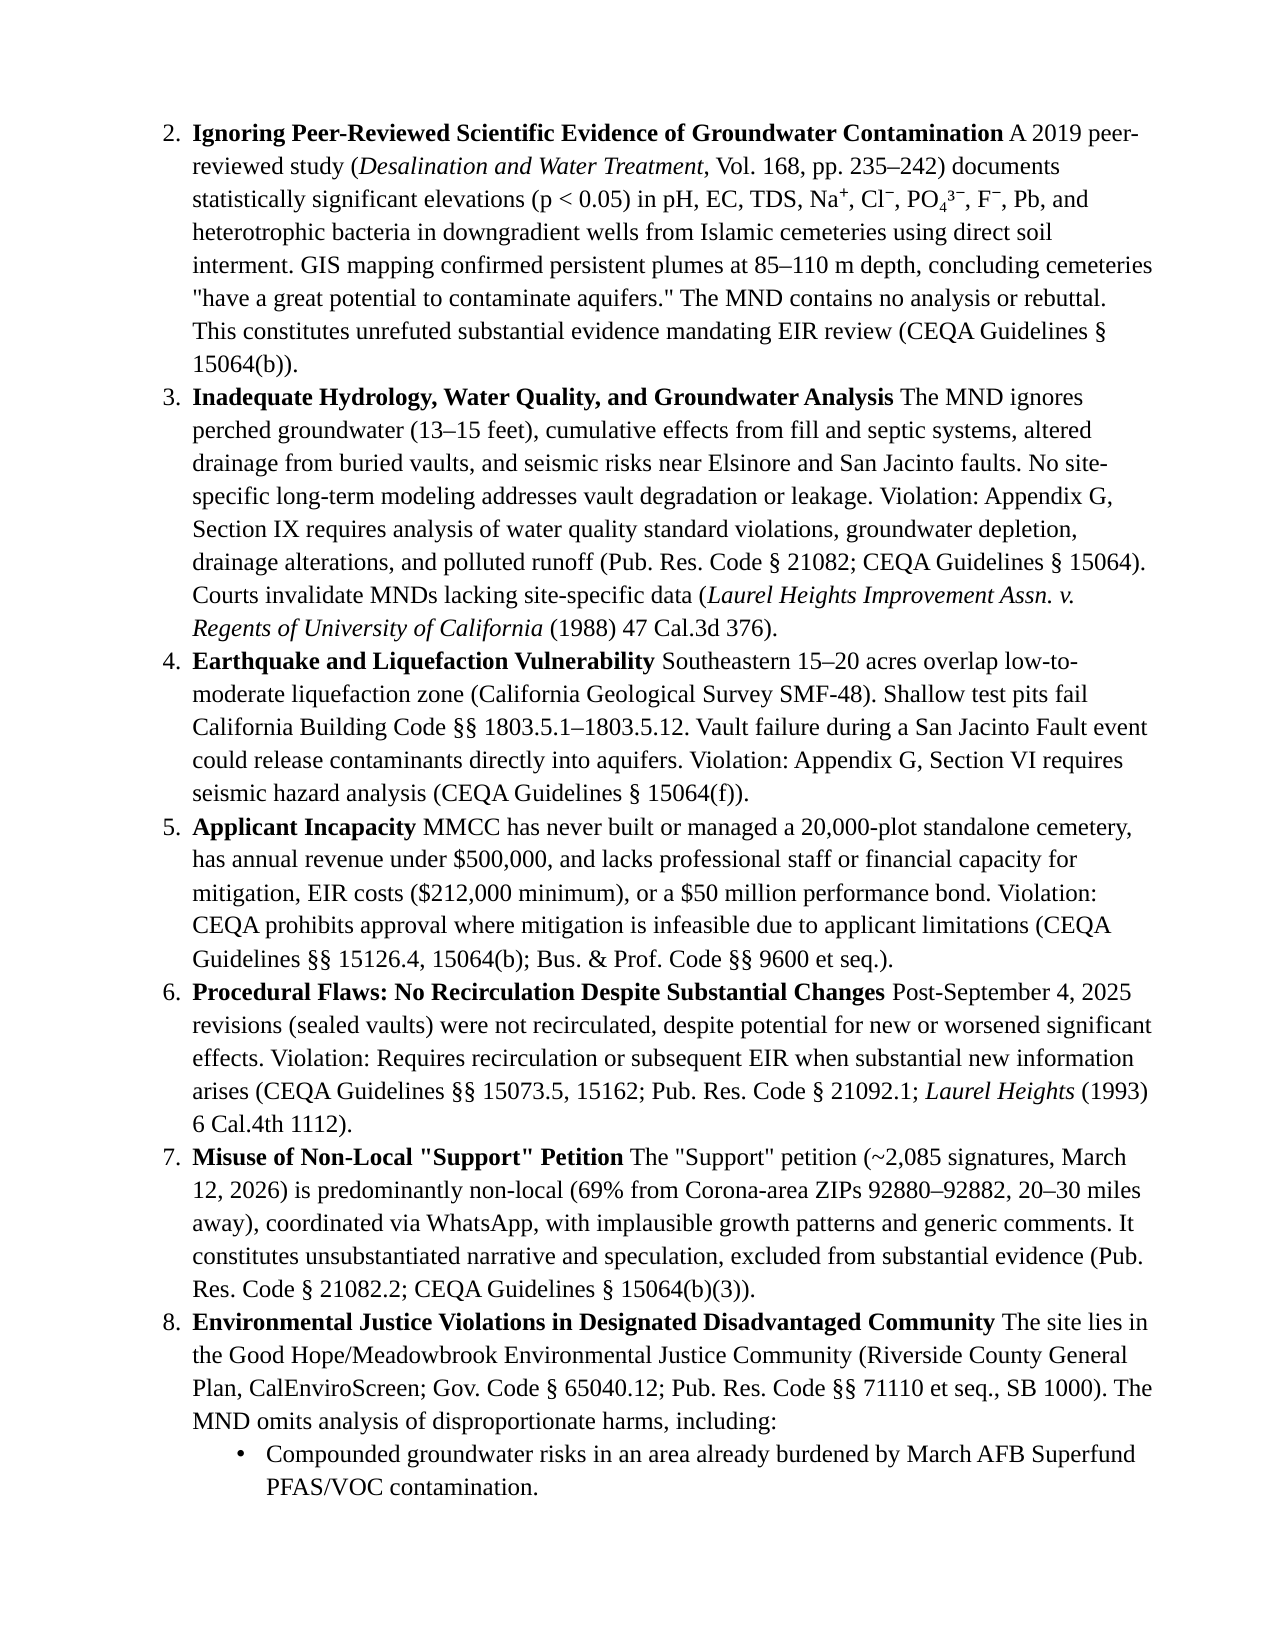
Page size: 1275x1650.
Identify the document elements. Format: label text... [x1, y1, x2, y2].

list Procedural Flaws: No Recirculation Despite Substantial Changes Post-September 4, 2025 revisions (sealed vaults) were not recirculated, despite potential for new or worsened significant effects. Violation: Requires recirculation or subsequent EIR when substantial new information arises (CEQA Guidelines §§ 15073.5, 15162; Pub. Res. Code § 21092.1; Laurel Heights (1993) 6 Cal.4th 1112). [162, 977, 1157, 1137]
list Misuse of Non-Local "Support" Petition The "Support" petition (~2,085 signatures, March 12, 2026) is predominantly non-local (69% from Corona-area ZIPs 92880–92882, 20–30 miles away), coordinated via WhatsApp, with implausible growth patterns and generic comments. It constitutes unsubstantiated narrative and speculation, excluded from substantial evidence (Pub. Res. Code § 21082.2; CEQA Guidelines § 15064(b)(3)). [162, 1142, 1157, 1303]
list Compounded groundwater risks in an area already burdened by March AFB Superfund PFAS/VOC contamination. [236, 1439, 1157, 1501]
list Ignoring Peer-Reviewed Scientific Evidence of Groundwater Contamination A 2019 peer-reviewed study (Desalination and Water Treatment, Vol. 168, pp. 235–242) documents statistically significant elevations (p < 0.05) in pH, EC, TDS, Na⁺, Cl⁻, PO₄³⁻, F⁻, Pb, and heterotrophic bacteria in downgradient wells from Islamic cemeteries using direct soil interment. GIS mapping confirmed persistent plumes at 85–110 m depth, concluding cemeteries "have a great potential to contaminate aquifers." The MND contains no analysis or rebuttal. This constitutes unrefuted substantial evidence mandating EIR review (CEQA Guidelines § 15064(b)). [162, 118, 1157, 378]
list Applicant Incapacity MMCC has never built or managed a 20,000-plot standalone cemetery, has annual revenue under $500,000, and lacks professional staff or financial capacity for mitigation, EIR costs ($212,000 minimum), or a $50 million performance bond. Violation: CEQA prohibits approval where mitigation is infeasible due to applicant limitations (CEQA Guidelines §§ 15126.4, 15064(b); Bus. & Prof. Code §§ 9600 et seq.). [162, 812, 1157, 972]
list Environmental Justice Violations in Designated Disadvantaged Community The site lies in the Good Hope/Meadowbrook Environmental Justice Community (Riverside County General Plan, CalEnviroScreen; Gov. Code § 65040.12; Pub. Res. Code §§ 71110 et seq., SB 1000). The MND omits analysis of disproportionate harms, including: [162, 1307, 1157, 1435]
list Inadequate Hydrology, Water Quality, and Groundwater Analysis The MND ignores perched groundwater (13–15 feet), cumulative effects from fill and septic systems, altered drainage from buried vaults, and seismic risks near Elsinore and San Jacinto faults. No site-specific long-term modeling addresses vault degradation or leakage. Violation: Appendix G, Section IX requires analysis of water quality standard violations, groundwater depletion, drainage alterations, and polluted runoff (Pub. Res. Code § 21082; CEQA Guidelines § 15064). Courts invalidate MNDs lacking site-specific data (Laurel Heights Improvement Assn. v. Regents of University of California (1988) 47 Cal.3d 376). [162, 382, 1157, 642]
list Earthquake and Liquefaction Vulnerability Southeastern 15–20 acres overlap low-to-moderate liquefaction zone (California Geological Survey SMF-48). Shallow test pits fail California Building Code §§ 1803.5.1–1803.5.12. Vault failure during a San Jacinto Fault event could release contaminants directly into aquifers. Violation: Appendix G, Section VI requires seismic hazard analysis (CEQA Guidelines § 15064(f)). [162, 646, 1157, 807]
